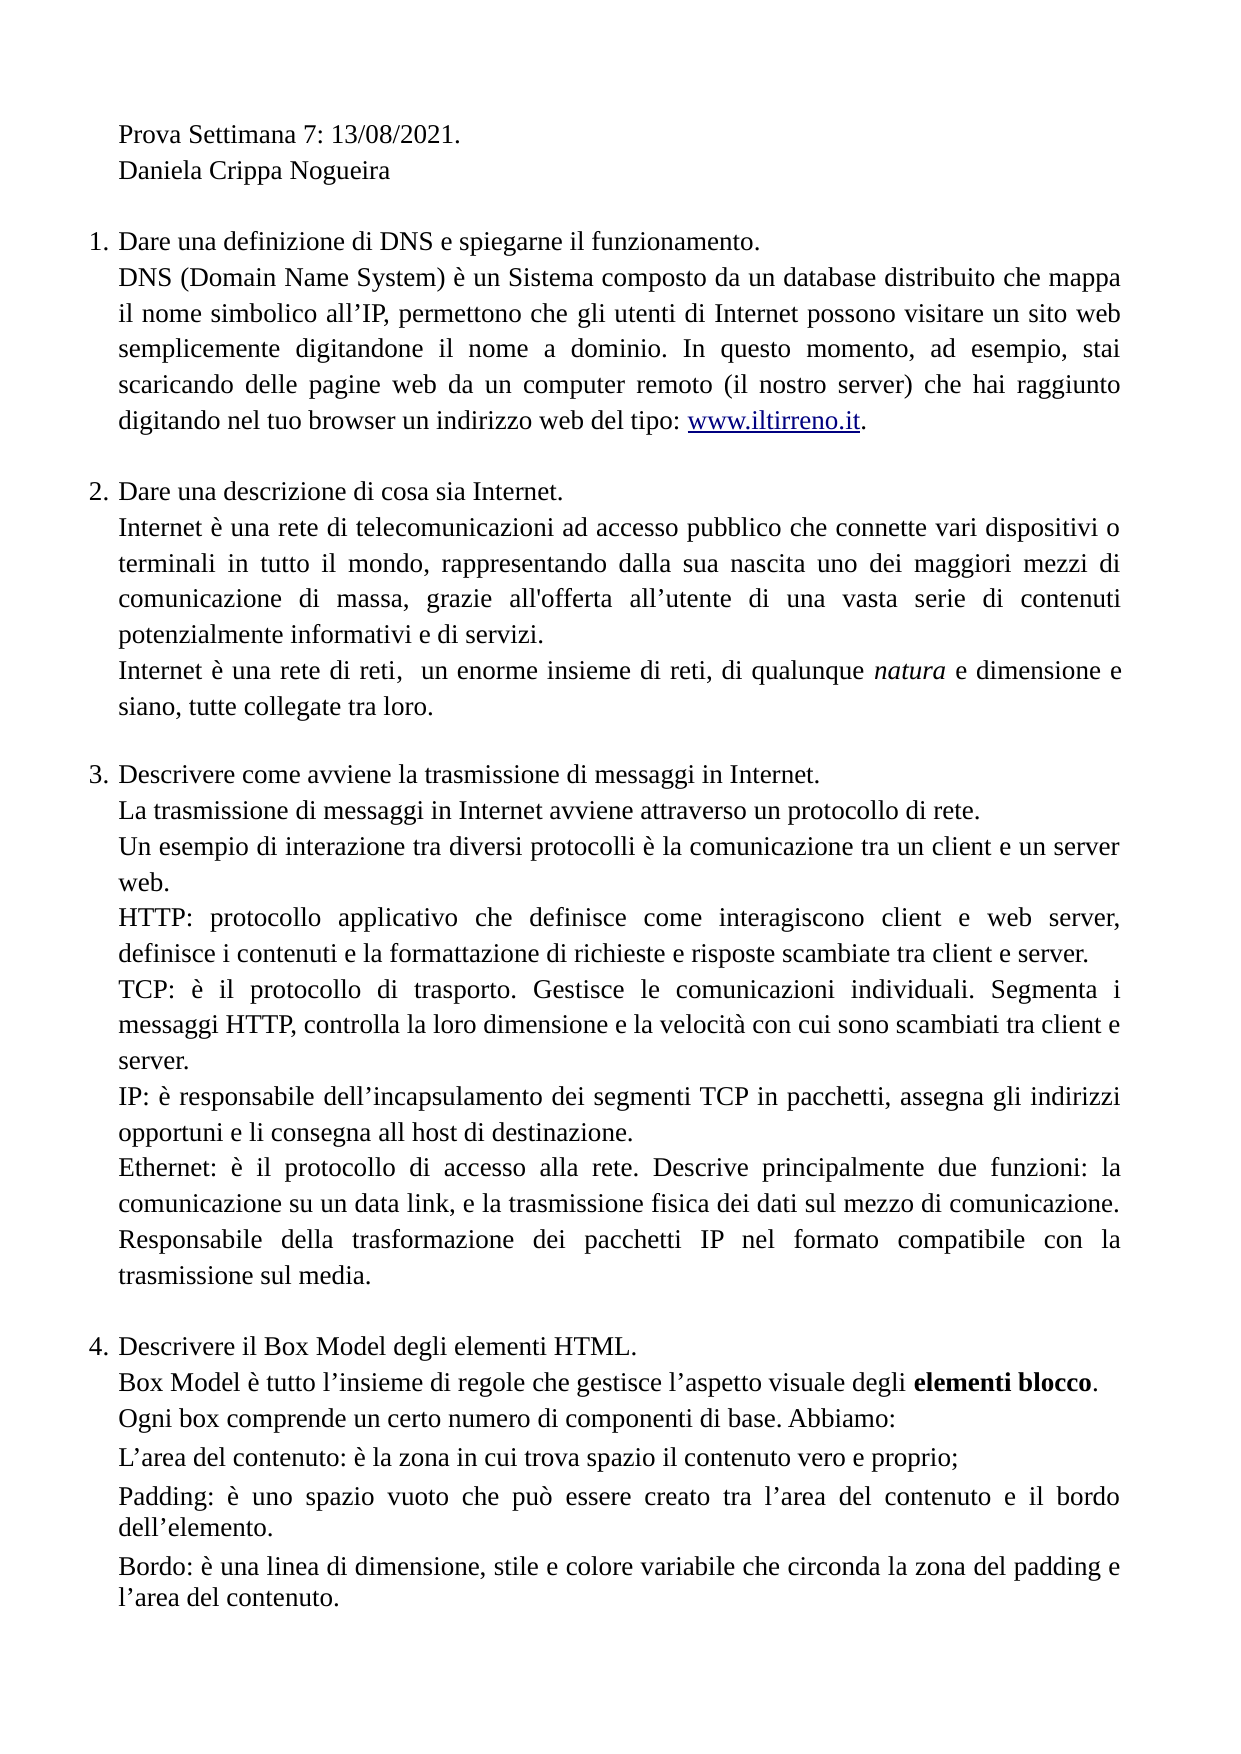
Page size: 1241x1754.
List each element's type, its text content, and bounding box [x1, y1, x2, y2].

text Bordo: è una linea di dimensione, stile e colore variabile che circonda la zona del padding e l’area del contenuto. [118, 1550, 1122, 1612]
list Descrivere come avviene la trasmissione di messaggi in Internet. [118, 758, 1122, 790]
text DNS (Domain Name System) è un Sistema composto da un database distribuito che mappa il nome simbolico all’IP, permettono che gli utenti di Internet possono visitare un sito web semplicemente digitandone il nome a dominio. In questo momento, ad esempio, stai scaricando delle pagine web da un computer remoto (il nostro server) che hai raggiunto digitando nel tuo browser un indirizzo web del tipo: www.iltirreno.it. [118, 261, 1122, 435]
text Internet è una rete di reti, un enorme insieme di reti, di qualunque natura e dimensione e siano, tutte collegate tra loro. [118, 654, 1122, 721]
text Ethernet: è il protocollo di accesso alla rete. Descrive principalmente due funzioni: la comunicazione su un data link, e la trasmissione fisica dei dati sul mezzo di comunicazione. Responsabile della trasformazione dei pacchetti IP nel formato compatibile con la trasmissione sul media. [118, 1152, 1122, 1290]
text La trasmissione di messaggi in Internet avviene attraverso un protocollo di rete. [118, 794, 1122, 825]
text Box Model è tutto l’insieme di regole che gestisce l’aspetto visuale degli elementi blocco. [118, 1366, 1122, 1397]
text Ogni box comprende un certo numero di componenti di base. Abbiamo: [118, 1402, 1122, 1433]
text Padding: è uno spazio vuoto che può essere creato tra l’area del contenuto e il bordo dell’elemento. [118, 1479, 1122, 1542]
text TCP: è il protocollo di trasporto. Gestisce le comunicazioni individuali. Segmenta i messaggi HTTP, controlla la loro dimensione e la velocità con cui sono scambiati tra client e server. [118, 973, 1122, 1076]
text Daniela Crippa Nogueira [118, 154, 1122, 185]
text IP: è responsabile dell’incapsulamento dei segmenti TCP in pacchetti, assegna gli indirizzi opportuni e li consegna all host di destinazione. [118, 1080, 1122, 1147]
text Internet è una rete di telecomunicazioni ad accesso pubblico che connette vari dispositivi o terminali in tutto il mondo, rappresentando dalla sua nascita uno dei maggiori mezzi di comunicazione di massa, grazie all'offerta all’utente di una vasta serie di contenuti potenzialmente informativi e di servizi. [118, 511, 1122, 649]
text HTTP: protocollo applicativo che definisce come interagiscono client e web server, definisce i contenuti e la formattazione di richieste e risposte scambiate tra client e server. [118, 901, 1122, 968]
text L’area del contenuto: è la zona in cui trova spazio il contenuto vero e proprio; [118, 1441, 1122, 1472]
list Dare una descrizione di cosa sia Internet. [118, 475, 1122, 507]
list Dare una definizione di DNS e spiegarne il funzionamento. [118, 225, 1122, 256]
text Un esempio di interazione tra diversi protocolli è la comunicazione tra un client e un server web. [118, 830, 1122, 897]
list Descrivere il Box Model degli elementi HTML. [118, 1330, 1122, 1361]
text Prova Settimana 7: 13/08/2021. [118, 118, 1122, 149]
